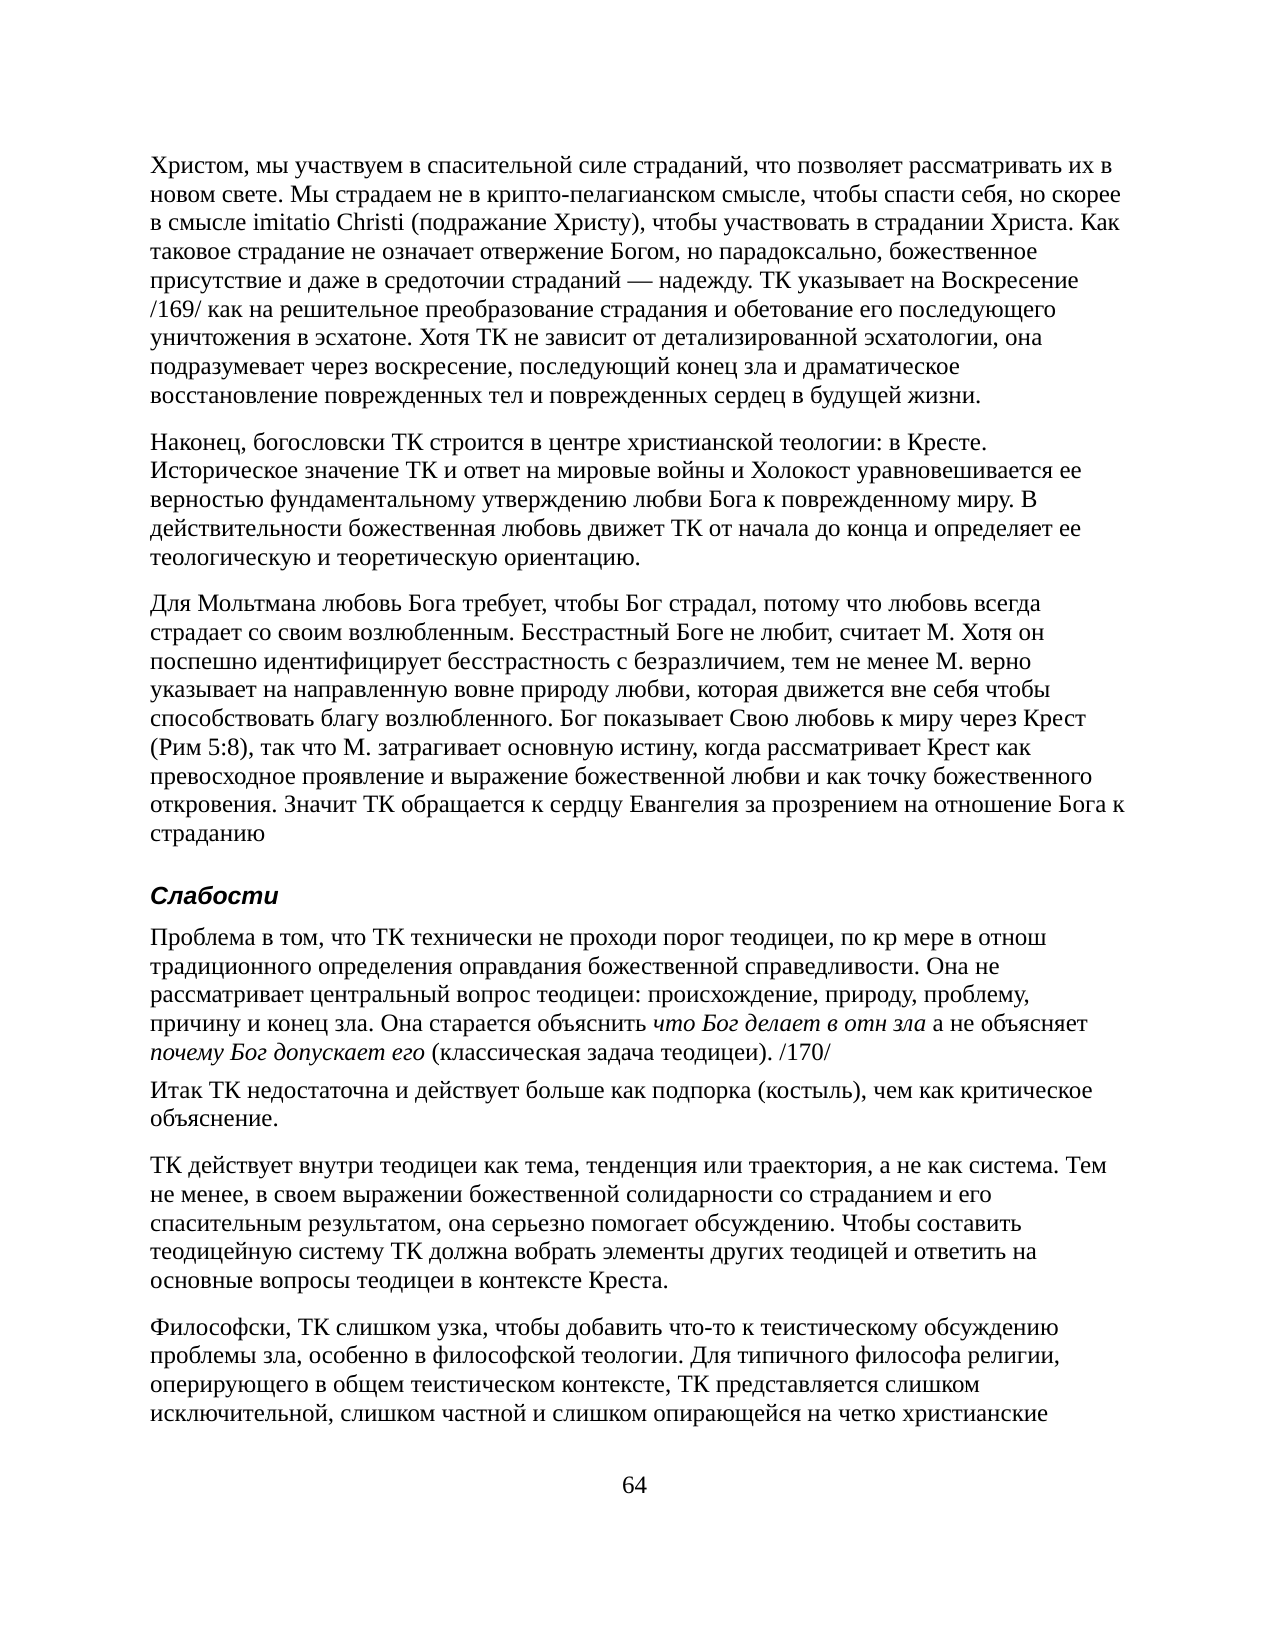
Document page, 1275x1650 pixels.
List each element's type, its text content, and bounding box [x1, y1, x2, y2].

text Итак ТК недостаточна и действует больше как подпорка (костыль), чем как критическое объяснение. [150, 1075, 1125, 1132]
text Наконец, богословски ТК строится в центре христианской теологии: в Кресте. Историческое значение ТК и ответ на мировые войны и Холокост уравновешивается ее верностью фундаментальному утверждению любви Бога к поврежденному миру. В действительности божественная любовь движет ТК от начала до конца и определяет ее теологическую и теоретическую ориентацию. [150, 427, 1125, 570]
subtitle Слабости [150, 881, 1125, 909]
text Проблема в том, что ТК технически не проходи порог теодицеи, по кр мере в отнош традиционного определения оправдания божественной справедливости. Она не рассматривает центральный вопрос теодицеи: происхождение, природу, проблему, причину и конец зла. Она старается объяснить что Бог делает в отн зла а не объясняет почему Бог допускает его (классическая задача теодицеи). /170/ [150, 922, 1125, 1066]
text Философски, ТК слишком узка, чтобы добавить что-то к теистическому обсуждению проблемы зла, особенно в философской теологии. Для типичного философа религии, оперирующего в общем теистическом контексте, ТК представляется слишком исключительной, слишком частной и слишком опирающейся на четко христианские [150, 1312, 1125, 1427]
text ТК действует внутри теодицеи как тема, тенденция или траектория, а не как система. Тем не менее, в своем выражении божественной солидарности со страданием и его спасительным результатом, она серьезно помогает обсуждению. Чтобы составить теодицейную систему ТК должна вобрать элементы других теодицей и ответить на основные вопросы теодицеи в контексте Креста. [150, 1150, 1125, 1294]
text Христом, мы участвуем в спасительной силе страданий, что позволяет рассматривать их в новом свете. Мы страдаем не в крипто-пелагианском смысле, чтобы спасти себя, но скорее в смысле imitatio Christi (подражание Христу), чтобы участвовать в страдании Христа. Как таковое страдание не означает отвержение Богом, но парадоксально, божественное присутствие и даже в средоточии страданий — надежду. ТК указывает на Воскресение /169/ как на решительное преобразование страдания и обетование его последующего уничтожения в эсхатоне. Хотя ТК не зависит от детализированной эсхатологии, она подразумевает через воскресение, последующий конец зла и драматическое восстановление поврежденных тел и поврежденных сердец в будущей жизни. [150, 150, 1125, 409]
text Для Мольтмана любовь Бога требует, чтобы Бог страдал, потому что любовь всегда страдает со своим возлюбленным. Бесстрастный Боге не любит, считает М. Хотя он поспешно идентифицирует бесстрастность с безразличием, тем не менее М. верно указывает на направленную вовне природу любви, которая движется вне себя чтобы способствовать благу возлюбленного. Бог показывает Свою любовь к миру через Крест (Рим 5:8), так что М. затрагивает основную истину, когда рассматривает Крест как превосходное проявление и выражение божественной любви и как точку божественного откровения. Значит ТК обращается к сердцу Евангелия за прозрением на отношение Бога к страданию [150, 588, 1125, 847]
